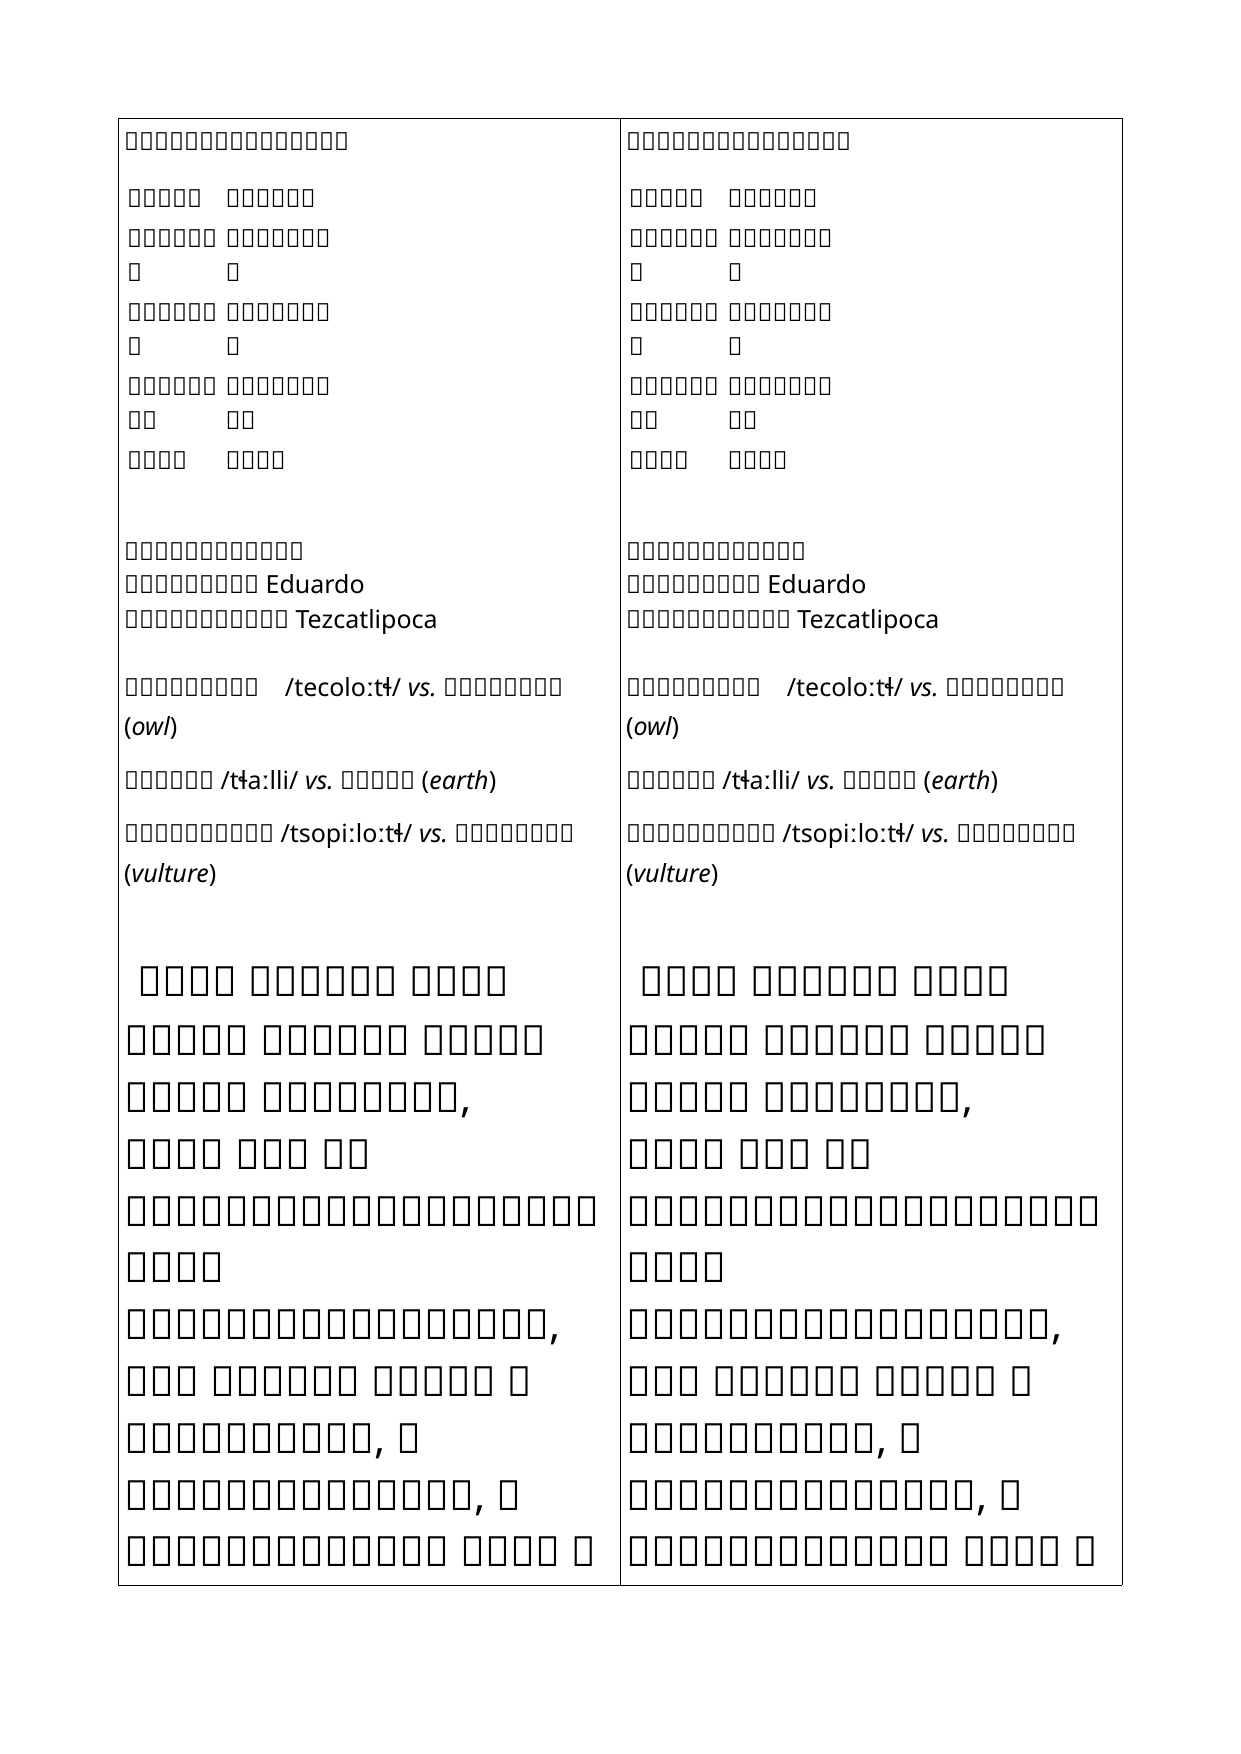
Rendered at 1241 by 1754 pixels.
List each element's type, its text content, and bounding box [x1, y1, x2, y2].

table_cell  [724, 218, 835, 292]
table_header  [724, 178, 835, 218]
table_cell  [124, 366, 222, 439]
table_cell  [724, 440, 835, 479]
table_header  [223, 178, 333, 218]
table_header  [124, 178, 222, 218]
table_cell  [223, 292, 333, 366]
table_cell  [724, 366, 835, 439]
table_header    Eduardo  Tezcatlipoca  /tecoloːtɬ/ vs.  (owl)  /tɬaːlli/ vs.  (earth)  /tsopiːloːtɬ/ vs.  (vulture)        ,      ,     ,  ,     [119, 119, 620, 1584]
table_cell  [223, 440, 333, 479]
table_cell  [626, 218, 724, 292]
table_cell  [626, 292, 724, 366]
table_cell  [124, 292, 222, 366]
table_cell  [223, 366, 333, 439]
table_cell  [626, 440, 724, 479]
table_cell  [626, 366, 724, 439]
table_cell  [124, 440, 222, 479]
table_header  [626, 178, 724, 218]
table_cell  [223, 218, 333, 292]
table_header    Eduardo  Tezcatlipoca  /tecoloːtɬ/ vs.  (owl)  /tɬaːlli/ vs.  (earth)  /tsopiːloːtɬ/ vs.  (vulture)        ,      ,     ,  ,     [621, 119, 1122, 1584]
table_cell  [724, 292, 835, 366]
table_cell  [124, 218, 222, 292]
